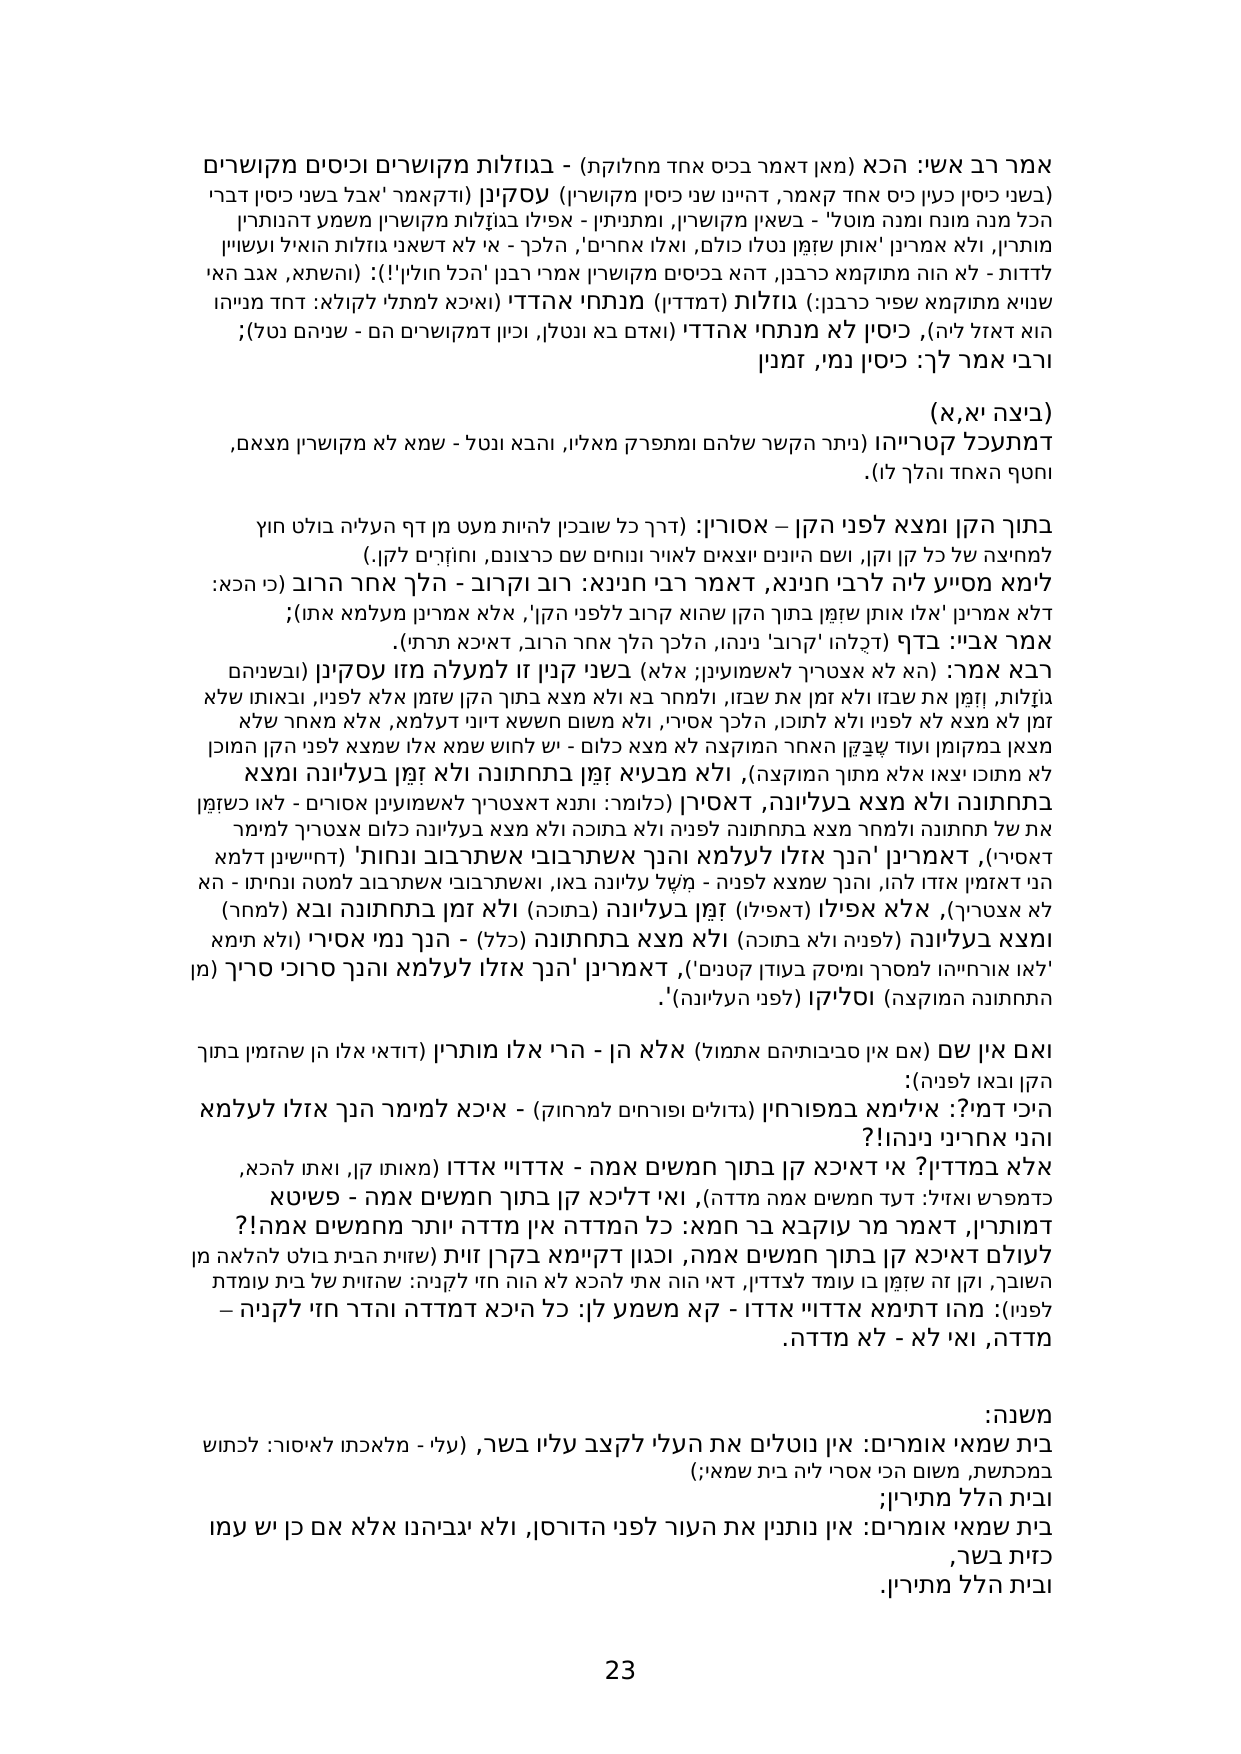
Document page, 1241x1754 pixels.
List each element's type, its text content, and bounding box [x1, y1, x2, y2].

text ובית הלל מתירין; [187, 1483, 1053, 1512]
text אמר אביי: בדף (דכֻלהו 'קרוב' נינהו, הלכך הלך אחר הרוב, דאיכא תרתי). [187, 626, 1053, 656]
text ואם אין שם (אם אין סביבותיהם אתמול) אלא הן - הרי אלו מותרין (דודאי אלו הן שהזמין בתוך הקן ובאו לפניה): [187, 1036, 1053, 1094]
text בית שמאי אומרים: אין נותנין את העור לפני הדורסן, ולא יגביהנו אלא אם כן יש עמו כזית בשר, [187, 1512, 1053, 1571]
text דמתעכל קטרייהו (ניתר הקשר שלהם ומתפרק מאליו, והבא ונטל - שמא לא מקושרין מצאם, וחטף האחד והלך לו). [187, 427, 1053, 486]
text משנה: [187, 1400, 1053, 1429]
text רבא אמר: (הא לא אצטריך לאשמועינן; אלא) בשני קנין זו למעלה מזו עסקינן (ובשניהם גוֹזָלות, וְזִמֵּן את שבזו ולא זמן את שבזו, ולמחר בא ולא מצא בתוך הקן שזמן אלא לפניו, ובאותו שלא זמן לא מצא לא לפניו ולא לתוכו, הלכך אסירי, ולא משום חששא דיוני דעלמא, אלא מאחר שלא מצאן במקומן ועוד שֶבַּקֵּן האחר המוקצה לא מצא כלום - יש לחוש שמא אלו שמצא לפני הקן המוכן לא מתוכו יצאו אלא מתוך המוקצה), ולא מבעיא זִמֵּן בתחתונה ולא זִמֵּן בעליונה ומצא בתחתונה ולא מצא בעליונה, דאסירן (כלומר: ותנא דאצטריך לאשמועינן אסורים - לאו כשזִמֵּן את של תחתונה ולמחר מצא בתחתונה לפניה ולא בתוכה ולא מצא בעליונה כלום אצטריך למימר דאסירי), דאמרינן 'הנך אזלו לעלמא והנך אשתרבובי אשתרבוב ונחות' (דחיישינן דלמא הני דאזמין אזדו להו, והנך שמצא לפניה - מִשֶּׁל עליונה באו, ואשתרבובי אשתרבוב למטה ונחיתו - הא לא אצטריך), אלא אפילו (דאפילו) זִמֵּן בעליונה (בתוכה) ולא זמן בתחתונה ובא (למחר) ומצא בעליונה (לפניה ולא בתוכה) ולא מצא בתחתונה (כלל) - הנך נמי אסירי (ולא תימא 'לאו אורחייהו למסרך ומיסק בעודן קטנים'), דאמרינן 'הנך אזלו לעלמא והנך סרוכי סריך (מן התחתונה המוקצה) וסליקו (לפני העליונה)'. [187, 656, 1053, 1012]
text לימא מסייע ליה לרבי חנינא, דאמר רבי חנינא: רוב וקרוב - הלך אחר הרוב (כי הכא: דלא אמרינן 'אלו אותן שזִמֵּן בתוך הקן שהוא קרוב ללפני הקן', אלא אמרינן מעלמא אתו); [187, 568, 1053, 626]
text בתוך הקן ומצא לפני הקן – אסורין: (דרך כל שובכין להיות מעט מן דף העליה בולט חוץ למחיצה של כל קן וקן, ושם היונים יוצאים לאויר ונוחים שם כרצונם, וחוֹזְרִים לקן.) [187, 510, 1053, 568]
text אלא במדדין? אי דאיכא קן בתוך חמשים אמה - אדדויי אדדו (מאותו קן, ואתו להכא, כדמפרש ואזיל: דעד חמשים אמה מדדה), ואי דליכא קן בתוך חמשים אמה - פשיטא דמותרין, דאמר מר עוקבא בר חמא: כל המדדה אין מדדה יותר מחמשים אמה!? [187, 1152, 1053, 1240]
text לעולם דאיכא קן בתוך חמשים אמה, וכגון דקיימא בקרן זוית (שזוית הבית בולט להלאה מן השובך, וקן זה שזִמֵּן בו עומד לצדדין, דאי הוה אתי להכא לא הוה חזי לקִניה: שהזוית של בית עומדת לפניו): מהו דתימא אדדויי אדדו - קא משמע לן: כל היכא דמדדה והדר חזי לקניה – מדדה, ואי לא - לא מדדה. [187, 1240, 1053, 1352]
text ובית הלל מתירין. [187, 1571, 1053, 1600]
text (ביצה יא,א) [187, 398, 1053, 427]
text ורבי אמר לך: כיסין נמי, זמנין [187, 345, 1053, 374]
text אמר רב אשי: הכא (מאן דאמר בכיס אחד מחלוקת) - בגוזלות מקושרים וכיסים מקושרים (בשני כיסין כעין כיס אחד קאמר, דהיינו שני כיסין מקושרין) עסקינן (ודקאמר 'אבל בשני כיסין דברי הכל מנה מונח ומנה מוטל' - בשאין מקושרין, ומתניתין - אפילו בגוֹזָלות מקושרין משמע דהנותרין מותרין, ולא אמרינן 'אותן שזִמֵּן נטלו כולם, ואלו אחרים', הלכך - אי לא דשאני גוזלות הואיל ועשויין לדדות - לא הוה מתוקמא כרבנן, דהא בכיסים מקושרין אמרי רבנן 'הכל חולין'!): (והשתא, אגב האי שנויא מתוקמא שפיר כרבנן:) גוזלות (דמדדין) מנתחי אהדדי (ואיכא למתלי לקולא: דחד מנייהו הוא דאזל ליה), כיסין לא מנתחי אהדדי (ואדם בא ונטלן, וכיון דמקושרים הם - שניהם נטל); [187, 150, 1053, 345]
text בית שמאי אומרים: אין נוטלים את העלי לקצב עליו בשר, (עלי - מלאכתו לאיסור: לכתוש במכתשת, משום הכי אסרי ליה בית שמאי;) [187, 1429, 1053, 1483]
text היכי דמי?: אילימא במפורחין (גדולים ופורחים למרחוק) - איכא למימר הנך אזלו לעלמא והני אחריני נינהו!? [187, 1094, 1053, 1152]
